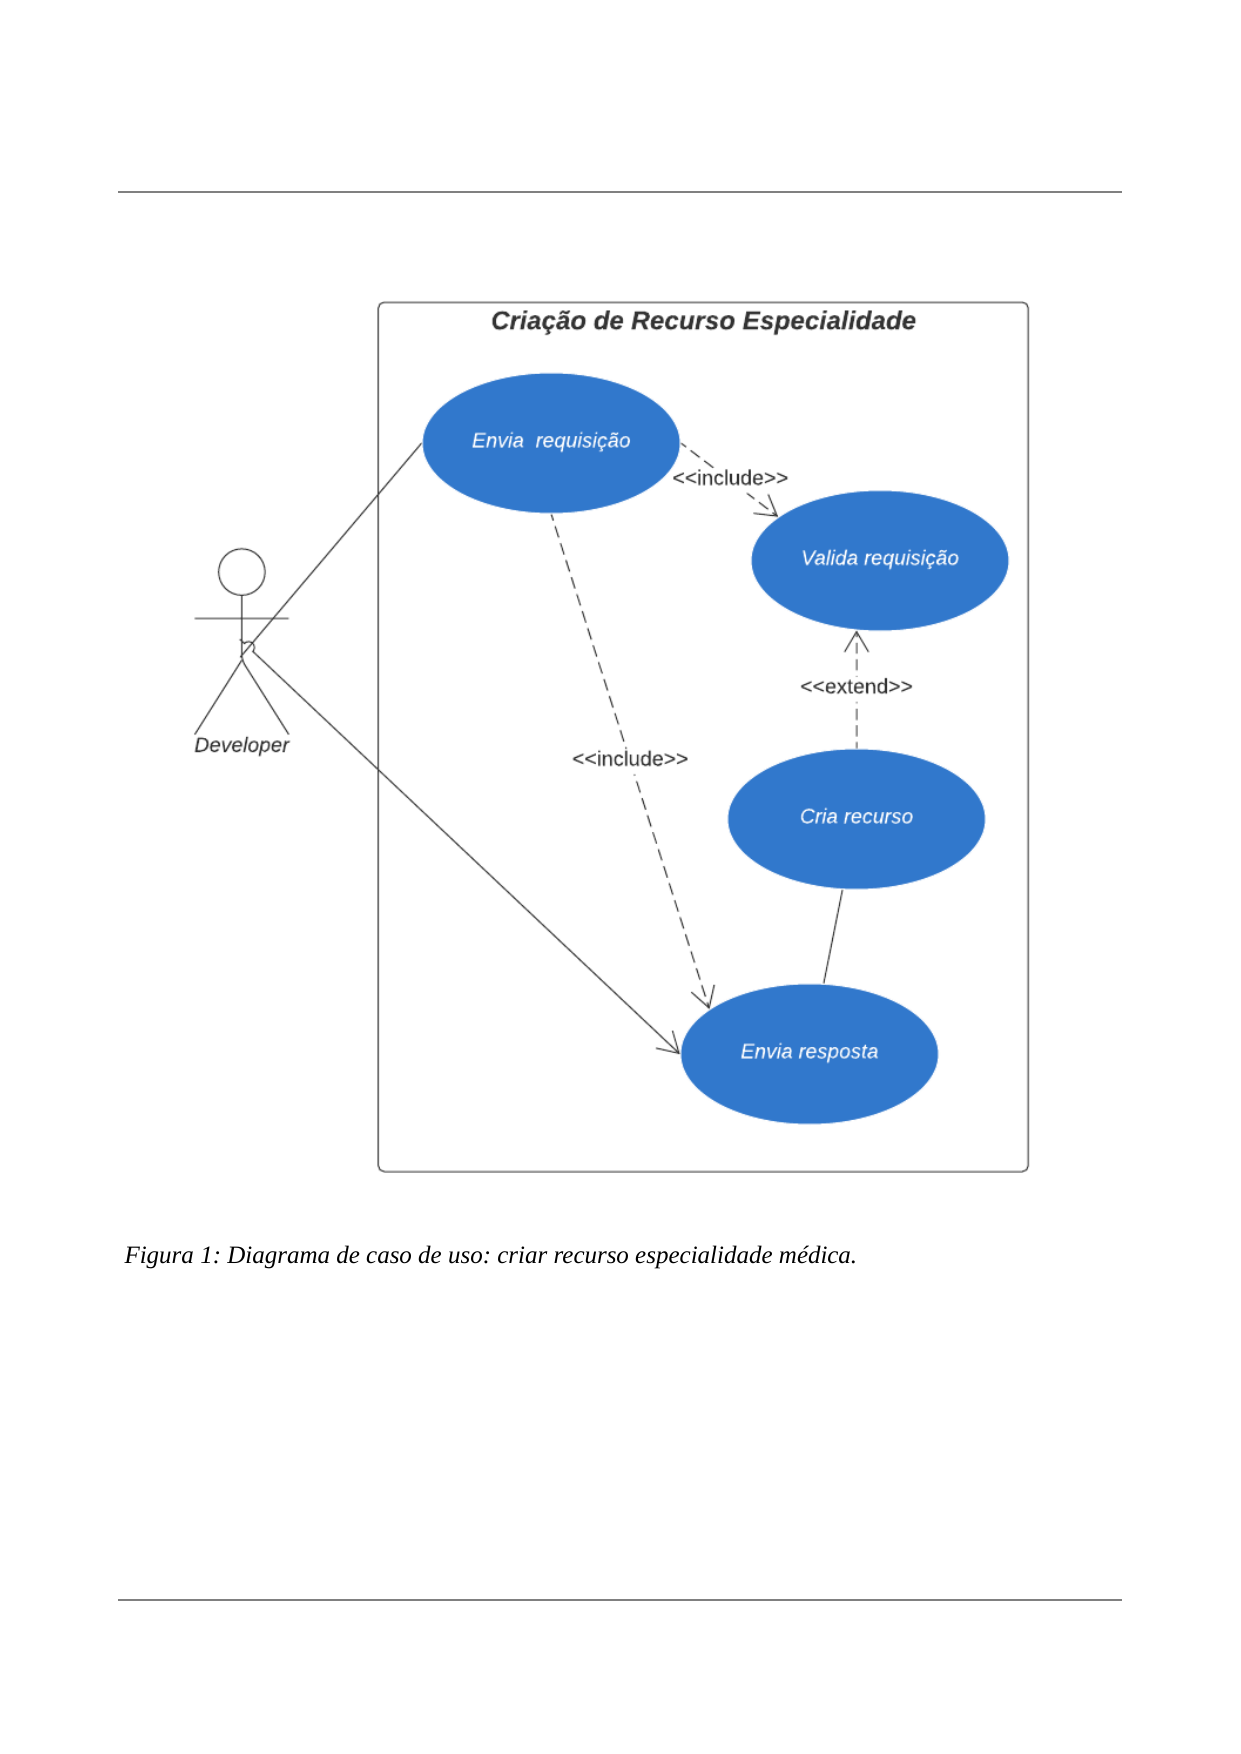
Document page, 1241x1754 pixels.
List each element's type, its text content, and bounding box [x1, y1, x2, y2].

picture [124, 233, 1095, 1241]
text Figura 1: Diagrama de caso de uso: criar recurso especialidade médica. [124, 1241, 1095, 1269]
